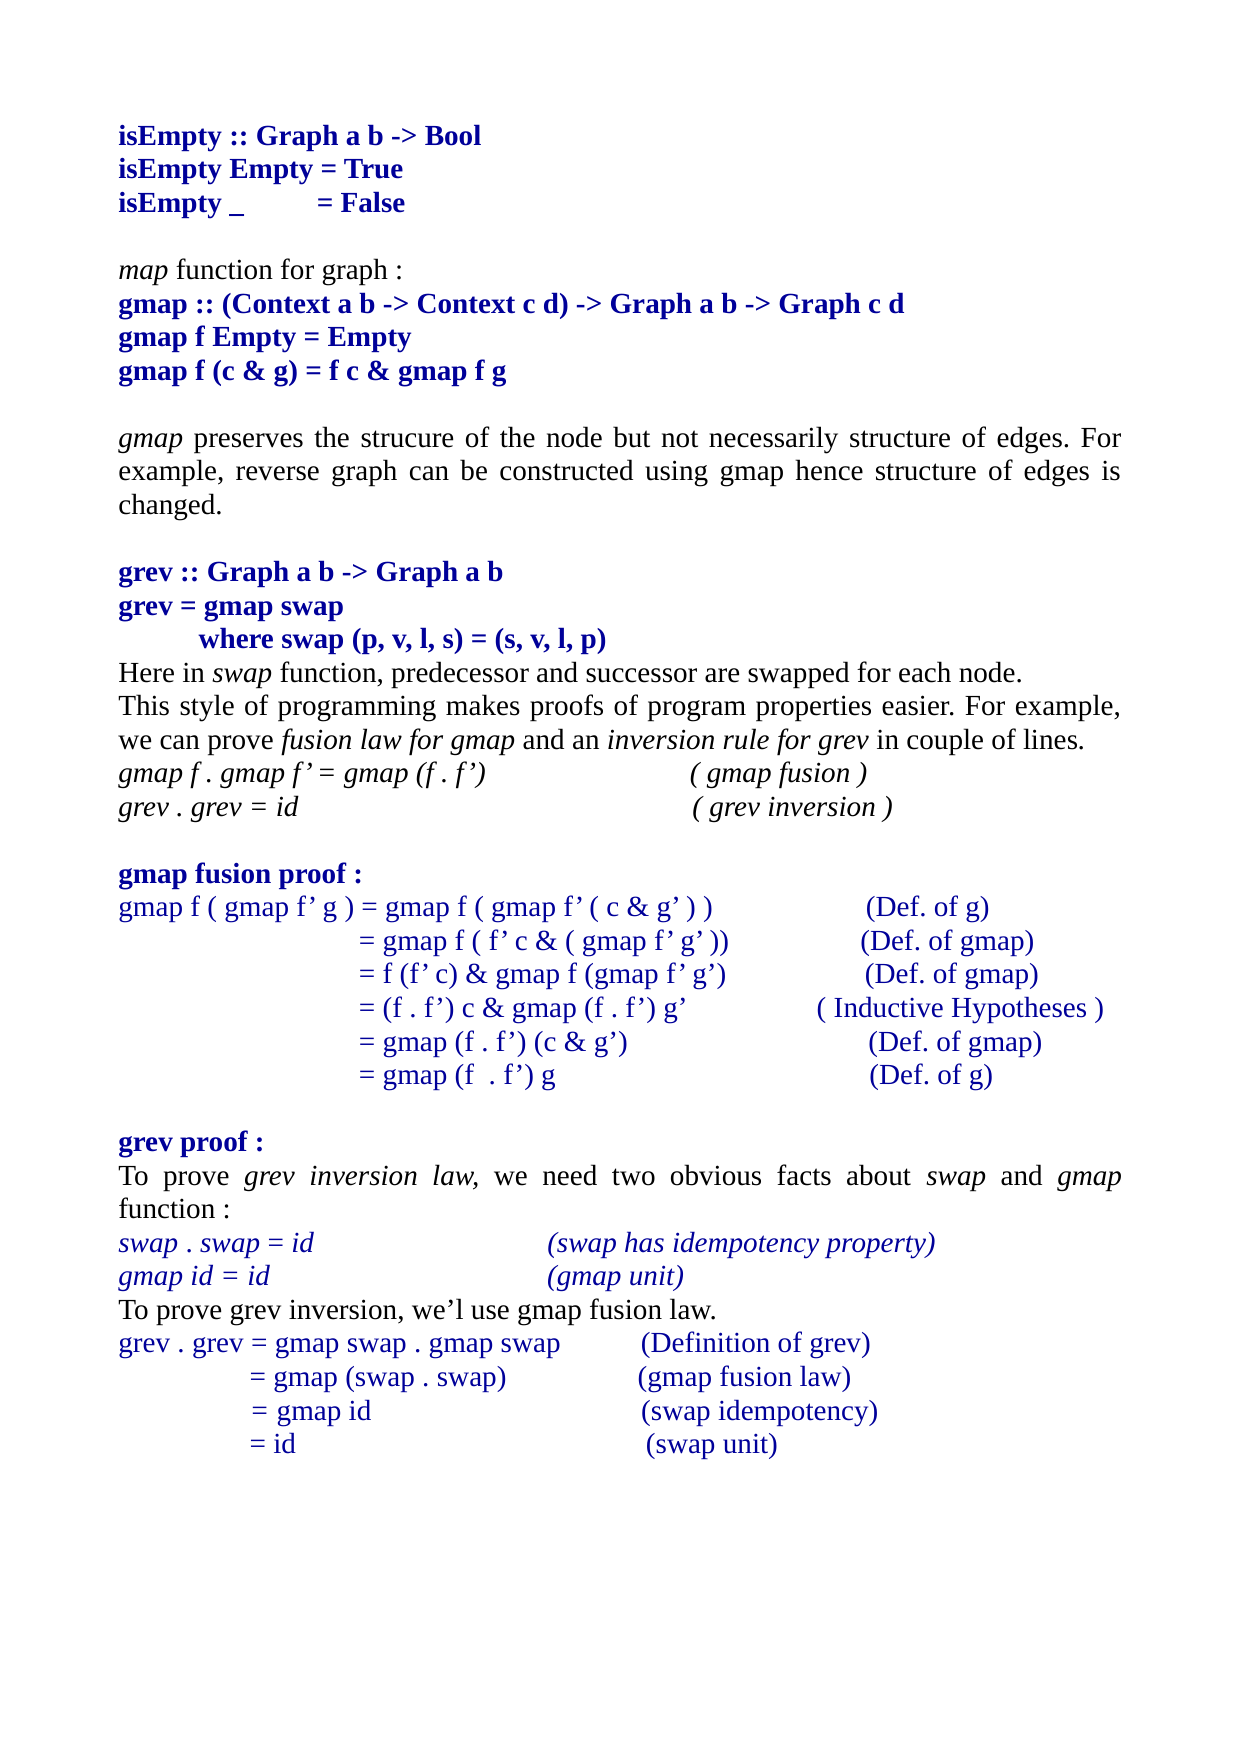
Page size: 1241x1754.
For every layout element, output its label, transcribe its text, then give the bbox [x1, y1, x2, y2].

text = (f . f’) c & gmap (f . f’) g’ ( Inductive Hypotheses ) [118, 990, 1122, 1024]
text To prove grev inversion law, we need two obvious facts about swap and gmap function : [118, 1158, 1122, 1225]
text grev = gmap swap [118, 588, 1122, 621]
text = gmap (f . f’) (c & g’) (Def. of gmap) [118, 1024, 1122, 1057]
text grev :: Graph a b -> Graph a b [118, 554, 1122, 588]
text = gmap (f . f’) g (Def. of g) [118, 1057, 1122, 1091]
text This style of programming makes proofs of program properties easier. For example, we can prove fusion law for gmap and an inversion rule for grev in couple of lines. [118, 688, 1122, 755]
text where swap (p, v, l, s) = (s, v, l, p) [118, 621, 1122, 655]
text gmap f (c & g) = f c & gmap f g [118, 353, 1122, 386]
text grev . grev = gmap swap . gmap swap (Definition of grev) [118, 1326, 1122, 1359]
text Here in swap function, predecessor and successor are swapped for each node. [118, 655, 1122, 688]
text map function for graph : [118, 252, 1122, 286]
text = f (f’ c) & gmap f (gmap f’ g’) (Def. of gmap) [118, 957, 1122, 990]
text swap . swap = id (swap has idempotency property) [118, 1225, 1122, 1258]
text To prove grev inversion, we’l use gmap fusion law. [118, 1292, 1122, 1326]
text gmap f . gmap f’ = gmap (f . f’) ( gmap fusion ) [118, 755, 1122, 789]
text = id (swap unit) [118, 1426, 1122, 1460]
text grev . grev = id ( grev inversion ) [118, 789, 1122, 822]
text = gmap id (swap idempotency) [118, 1393, 1122, 1426]
text = gmap f ( f’ c & ( gmap f’ g’ )) (Def. of gmap) [118, 923, 1122, 957]
text isEmpty Empty = True [118, 152, 1122, 185]
text gmap preserves the strucure of the node but not necessarily structure of edges. For example, reverse graph can be constructed using gmap hence structure of edges is changed. [118, 420, 1122, 521]
text gmap f ( gmap f’ g ) = gmap f ( gmap f’ ( c & g’ ) ) (Def. of g) [118, 889, 1122, 923]
text gmap fusion proof : [118, 856, 1122, 889]
text isEmpty :: Graph a b -> Bool [118, 118, 1122, 152]
text isEmpty _ = False [118, 185, 1122, 219]
text = gmap (swap . swap) (gmap fusion law) [118, 1359, 1122, 1393]
text gmap :: (Context a b -> Context c d) -> Graph a b -> Graph c d [118, 286, 1122, 319]
text gmap id = id (gmap unit) [118, 1258, 1122, 1292]
text grev proof : [118, 1124, 1122, 1158]
text gmap f Empty = Empty [118, 319, 1122, 353]
